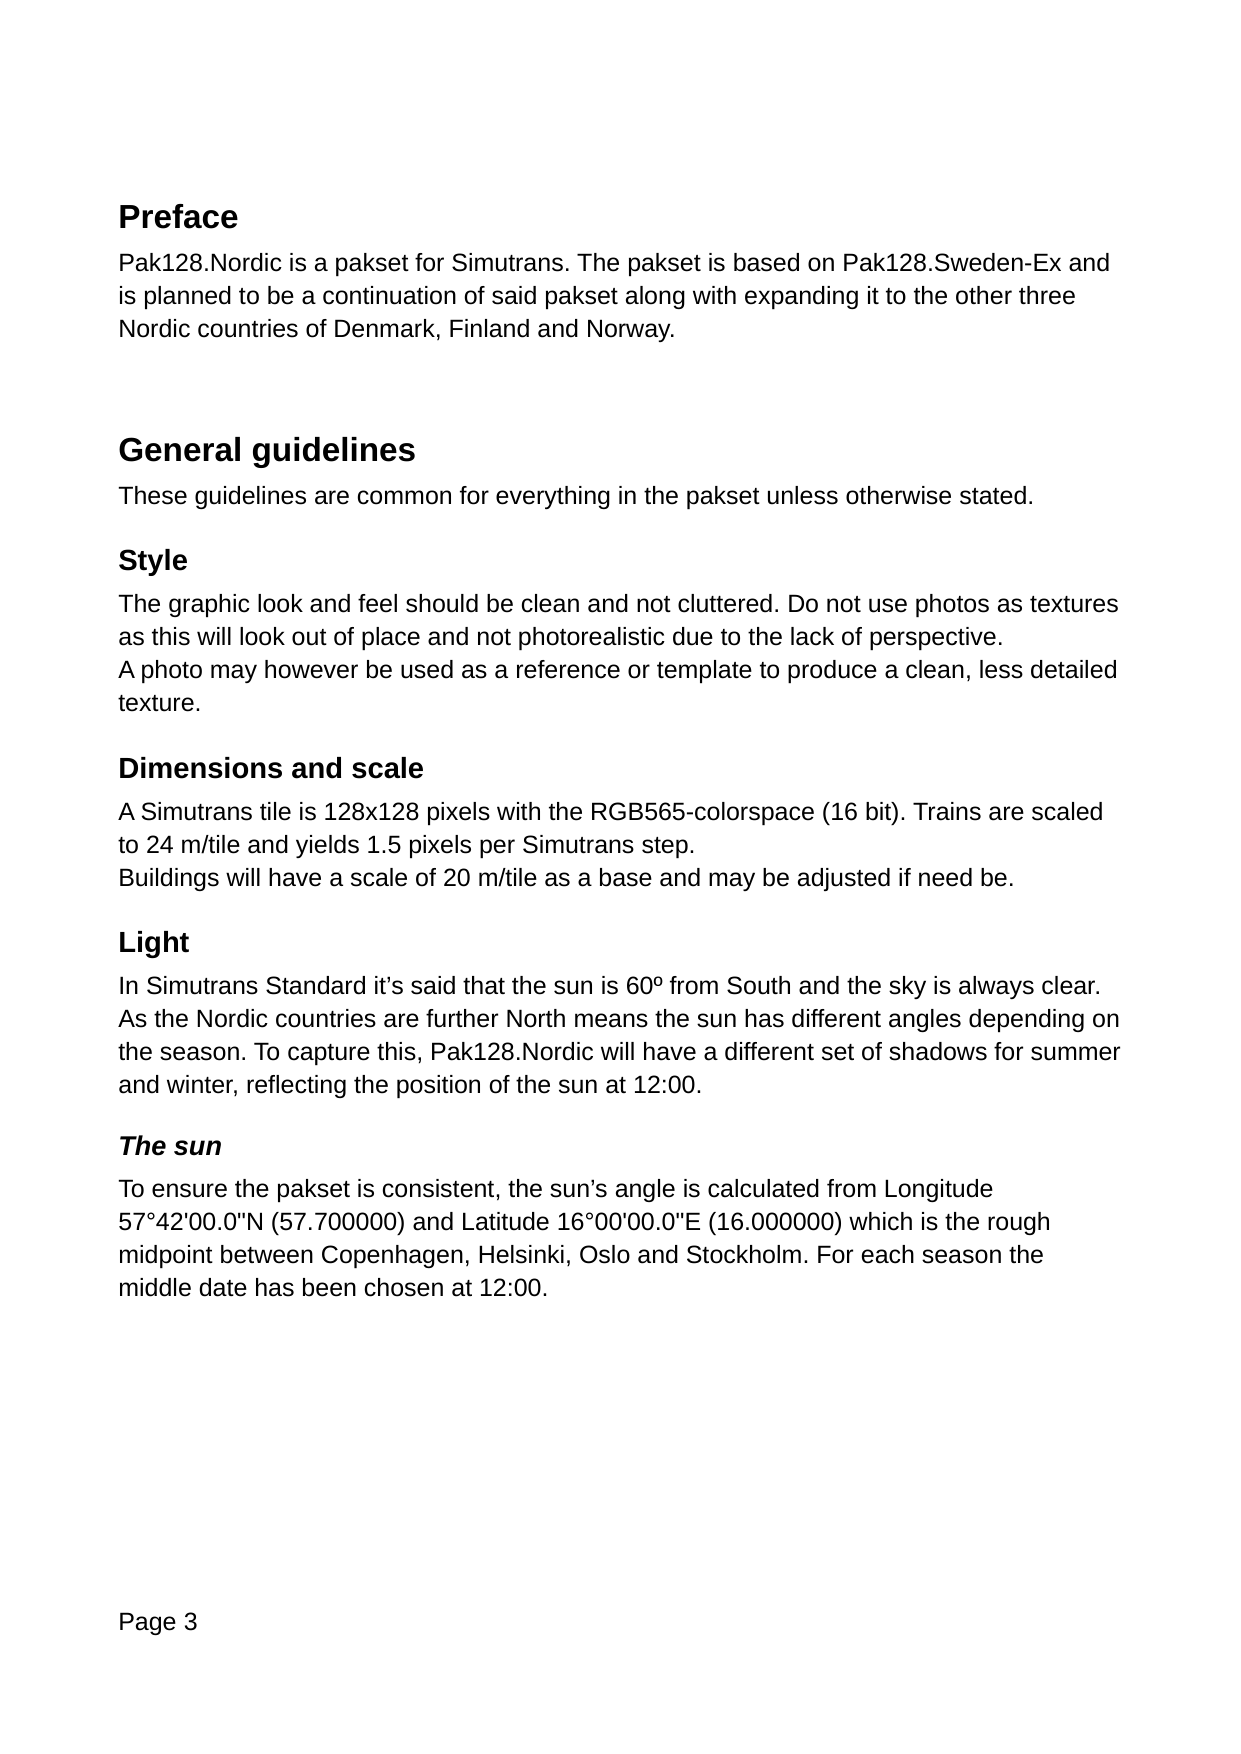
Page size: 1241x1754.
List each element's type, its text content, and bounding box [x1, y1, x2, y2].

text Pak128.Nordic is a pakset for Simutrans. The pakset is based on Pak128.Sweden-Ex and is planned to be a continuation of said pakset along with expanding it to the other three Nordic countries of Denmark, Finland and Norway. [118, 248, 1122, 343]
subtitle The sun [118, 1130, 1122, 1161]
text In Simutrans Standard it’s said that the sun is 60º from South and the sky is always clear. As the Nordic countries are further North means the sun has different angles depending on the season. To capture this, Pak128.Nordic will have a different set of shadows for summer and winter, reflecting the position of the sun at 12:00. [118, 971, 1122, 1099]
subtitle General guidelines [118, 430, 1122, 469]
text The graphic look and feel should be clean and not cluttered. Do not use photos as textures as this will look out of place and not photorealistic due to the lack of perspective. A photo may however be used as a reference or template to produce a clean, less detailed texture. [118, 589, 1122, 717]
subtitle Dimensions and scale [118, 751, 1122, 784]
subtitle Light [118, 925, 1122, 958]
text To ensure the pakset is consistent, the sun’s angle is calculated from Longitude 57°42'00.0"N (57.700000) and Latitude 16°00'00.0"E (16.000000) which is the rough midpoint between Copenhagen, Helsinki, Oslo and Stockholm. For each season the middle date has been chosen at 12:00. [118, 1174, 1122, 1302]
subtitle Preface [118, 197, 1122, 236]
text A Simutrans tile is 128x128 pixels with the RGB565-colorspace (16 bit). Trains are scaled to 24 m/tile and yields 1.5 pixels per Simutrans step. Buildings will have a scale of 20 m/tile as a base and may be adjusted if need be. [118, 797, 1122, 891]
subtitle Style [118, 543, 1122, 577]
text These guidelines are common for everything in the pakset unless otherwise stated. [118, 481, 1122, 510]
